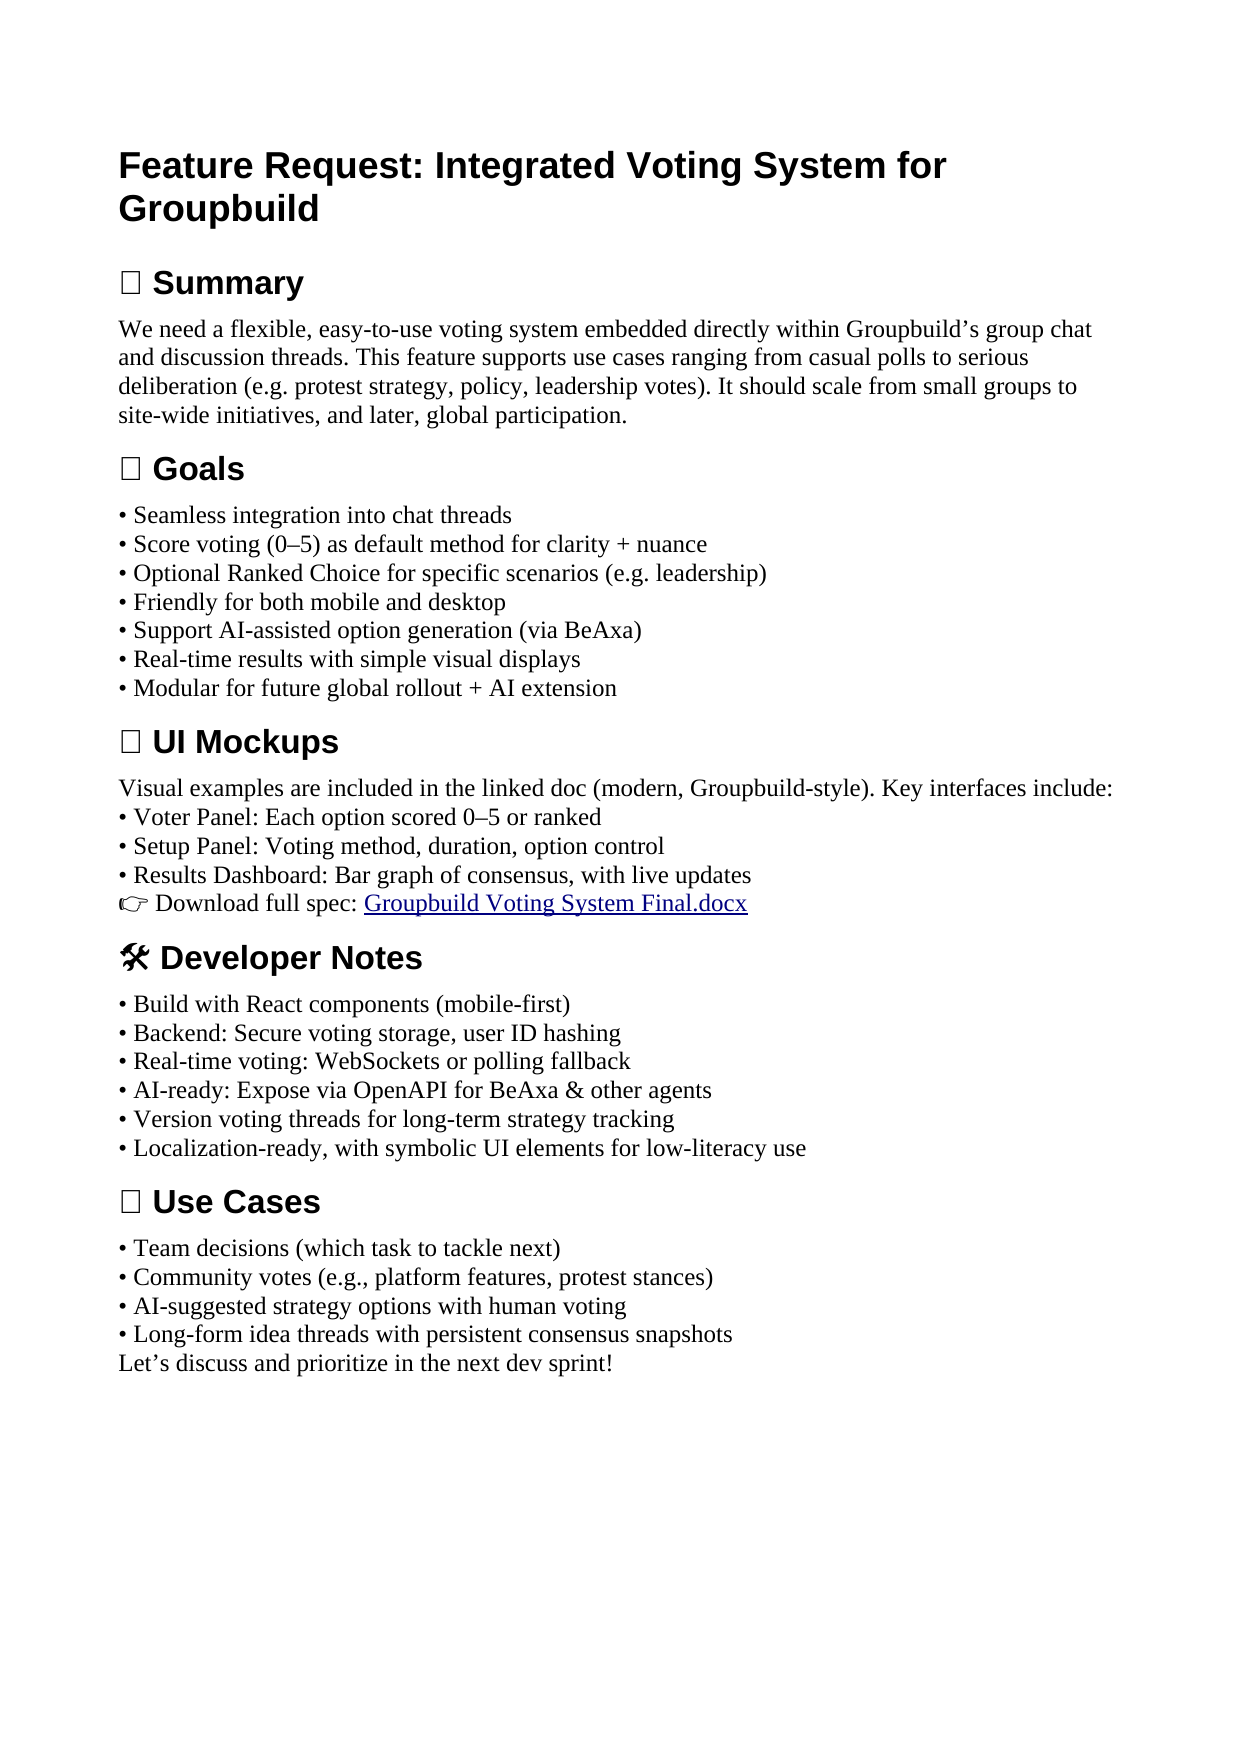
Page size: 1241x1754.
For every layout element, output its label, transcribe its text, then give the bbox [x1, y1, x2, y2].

text • Long-form idea threads with persistent consensus snapshots [118, 1009, 1122, 1038]
subtitle 🎯 Goals [118, 291, 1122, 319]
text • Version voting threads for long-term strategy tracking [118, 837, 1122, 866]
subtitle 🧪 Use Cases [118, 894, 1122, 923]
text • Voter Panel: Each option scored 0–5 or ranked [118, 578, 1122, 607]
text • Team decisions (which task to tackle next) [118, 923, 1122, 952]
text Visual examples are included in the linked doc (modern, Groupbuild-style). Key interfaces include: [118, 549, 1122, 578]
text • AI-suggested strategy options with human voting [118, 981, 1122, 1009]
text • Real-time results with simple visual displays [118, 463, 1122, 492]
text • AI-ready: Expose via OpenAPI for BeAxa & other agents [118, 808, 1122, 837]
text • Localization-ready, with symbolic UI elements for low-literacy use [118, 866, 1122, 894]
text 👉 Download full spec: Groupbuild Voting System Final.docx [118, 664, 1122, 693]
text Let’s discuss and prioritize in the next dev sprint! [118, 1038, 1122, 1067]
text • Support AI-assisted option generation (via BeAxa) [118, 434, 1122, 463]
subtitle 🧠 Summary [118, 147, 1122, 176]
text • Score voting (0–5) as default method for clarity + nuance [118, 348, 1122, 377]
subtitle 🛠️ Developer Notes [118, 693, 1122, 722]
text • Modular for future global rollout + AI extension [118, 492, 1122, 521]
text • Community votes (e.g., platform features, protest stances) [118, 952, 1122, 981]
text • Backend: Secure voting storage, user ID hashing [118, 751, 1122, 779]
text • Optional Ranked Choice for specific scenarios (e.g. leadership) [118, 377, 1122, 406]
text • Build with React components (mobile-first) [118, 722, 1122, 751]
text • Seamless integration into chat threads [118, 319, 1122, 348]
text • Setup Panel: Voting method, duration, option control [118, 607, 1122, 636]
text We need a flexible, easy-to-use voting system embedded directly within Groupbuild’s group chat and discussion threads. This feature supports use cases ranging from casual polls to serious deliberation (e.g. protest strategy, policy, leadership votes). It should scale from small groups to site-wide initiatives, and later, global participation. [118, 176, 1122, 291]
text • Friendly for both mobile and desktop [118, 406, 1122, 434]
subtitle Feature Request: Integrated Voting System for Groupbuild [118, 118, 1122, 147]
text • Results Dashboard: Bar graph of consensus, with live updates [118, 636, 1122, 664]
subtitle 📱 UI Mockups [118, 521, 1122, 549]
text • Real-time voting: WebSockets or polling fallback [118, 779, 1122, 808]
